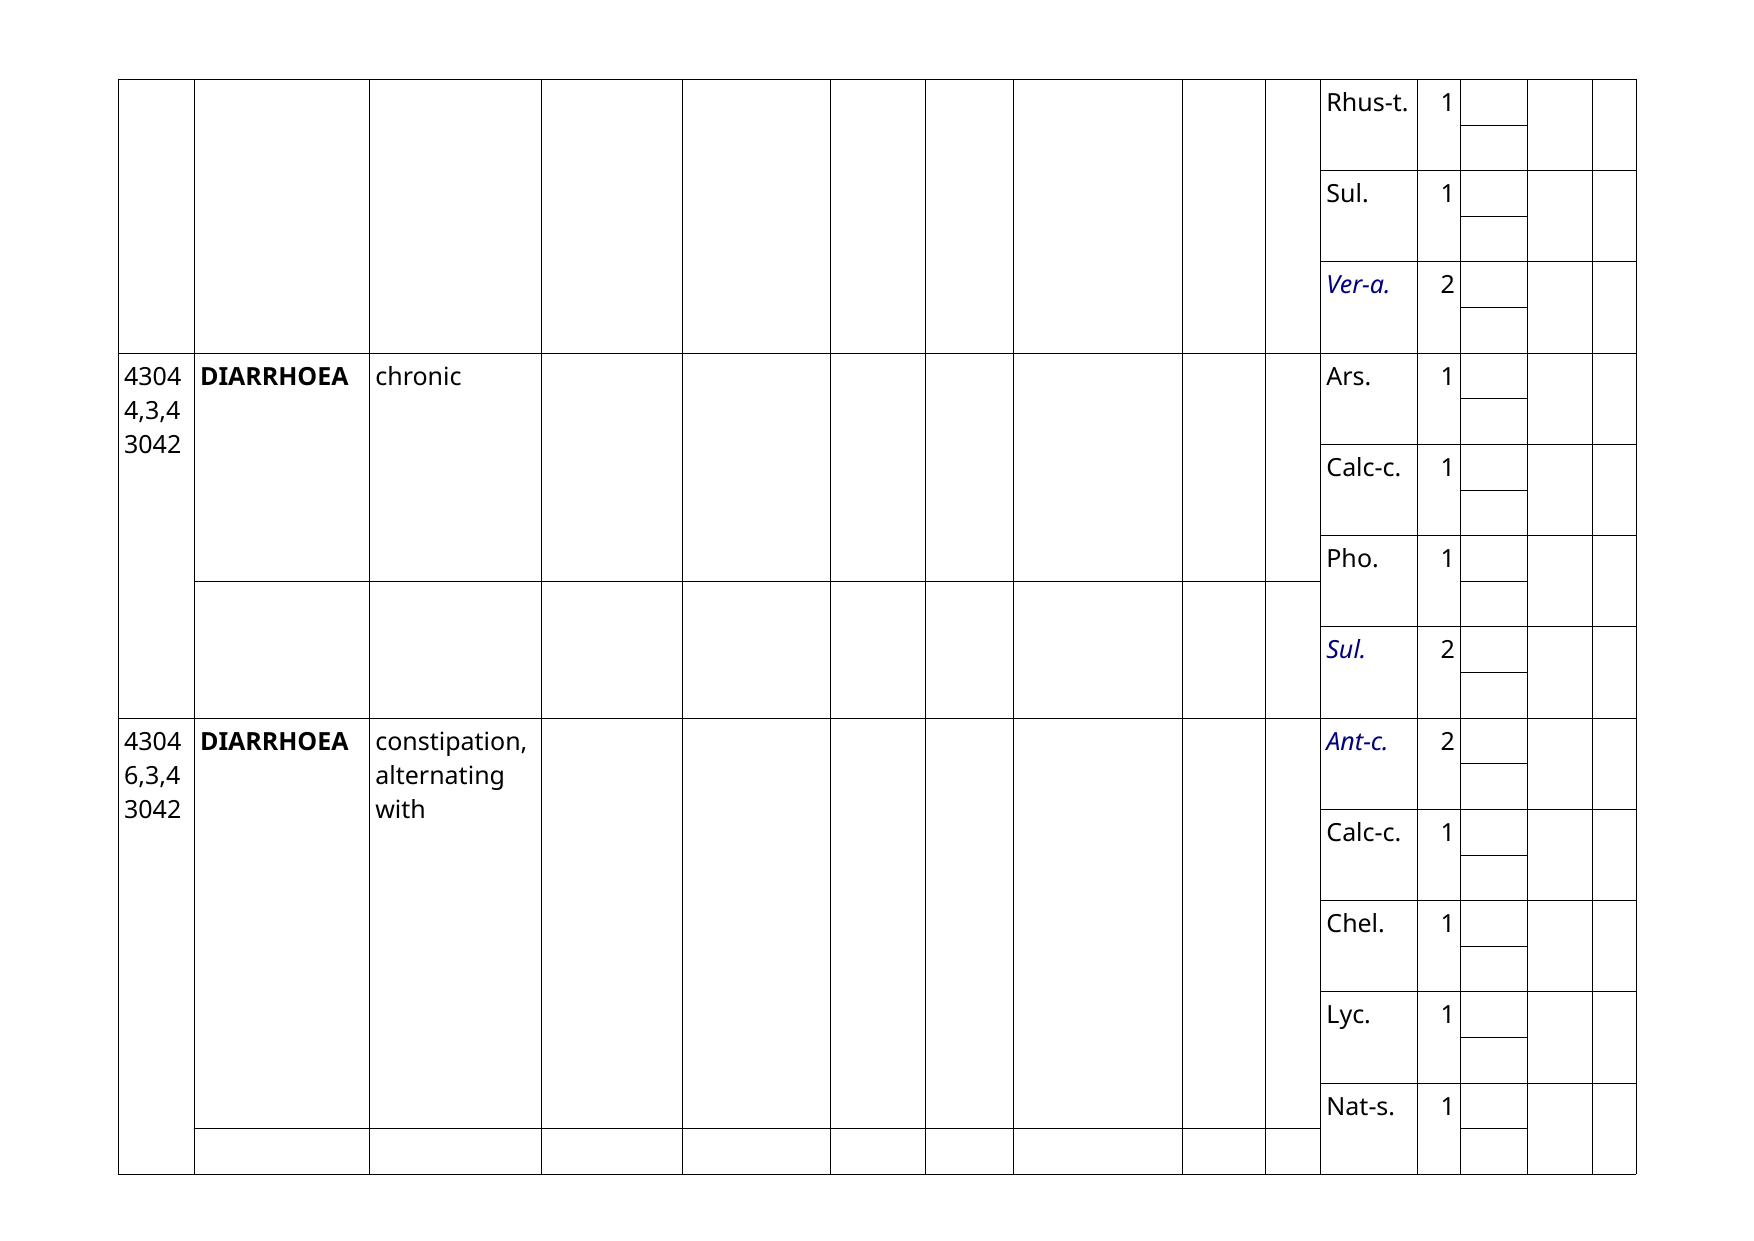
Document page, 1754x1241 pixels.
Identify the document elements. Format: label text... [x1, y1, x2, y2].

table_cell [1461, 354, 1527, 398]
table_cell [1266, 719, 1320, 1128]
table_cell 1 [1418, 80, 1460, 170]
table_cell [926, 719, 1013, 1128]
table_cell 1 [1418, 354, 1460, 444]
table_cell diarrhoea [195, 354, 369, 581]
table_cell [926, 80, 1013, 353]
table_cell [1461, 856, 1527, 900]
table_cell diarrhoea [195, 719, 369, 1128]
table_cell [1461, 399, 1527, 444]
table_cell [1528, 445, 1592, 535]
table_cell [831, 719, 925, 1128]
table_cell [1593, 262, 1636, 353]
table_cell 2 [1418, 262, 1460, 353]
table_cell Calc-c. [1321, 810, 1417, 900]
table_cell [1461, 80, 1527, 124]
table_cell [1461, 719, 1527, 763]
table_cell [1266, 354, 1320, 581]
table_cell [1461, 308, 1527, 353]
table_cell [370, 1129, 541, 1174]
table_cell [542, 582, 682, 718]
table_cell [1593, 810, 1636, 900]
table_cell 2 [1418, 719, 1460, 809]
table_cell [1461, 673, 1527, 718]
table_cell constipation, alternating with [370, 719, 541, 1128]
table_cell [1461, 536, 1527, 581]
table_cell [1593, 445, 1636, 535]
table_cell [926, 582, 1013, 718]
table_cell Sul. [1321, 171, 1417, 261]
table_cell Nat-s. [1321, 1084, 1417, 1174]
table_cell [1528, 80, 1592, 170]
table_cell [1461, 764, 1527, 809]
table_cell [195, 1129, 369, 1174]
table_cell [1461, 582, 1527, 626]
table_cell [831, 1129, 925, 1174]
table_cell [1461, 627, 1527, 672]
table_cell [542, 80, 682, 353]
table_cell [1014, 1129, 1182, 1174]
table_cell [1528, 1084, 1592, 1174]
table_cell 1 [1418, 992, 1460, 1083]
table_cell 1 [1418, 901, 1460, 991]
table_cell [683, 354, 830, 581]
table_cell [370, 80, 541, 353]
table_cell [683, 1129, 830, 1174]
table_cell 43044,3,43042 [119, 354, 194, 718]
table_cell [1461, 171, 1527, 216]
table_cell [1593, 901, 1636, 991]
table_cell 43046,3,43042 [119, 719, 194, 1174]
table_cell 1 [1418, 445, 1460, 535]
table_cell 1 [1418, 1084, 1460, 1174]
table_cell Rhus-t. [1321, 80, 1417, 170]
table_cell 2 [1418, 627, 1460, 718]
table_cell [1528, 719, 1592, 809]
table_cell [683, 582, 830, 718]
table_cell [1014, 80, 1182, 353]
table_cell [1183, 1129, 1265, 1174]
table_cell [1528, 992, 1592, 1083]
table_cell [195, 80, 369, 353]
table_cell [831, 582, 925, 718]
table_cell [1593, 719, 1636, 809]
table_cell Lyc. [1321, 992, 1417, 1083]
table_cell [1593, 171, 1636, 261]
table_cell [1528, 262, 1592, 353]
table_cell [1014, 582, 1182, 718]
table_cell [1528, 901, 1592, 991]
table_cell Calc-c. [1321, 445, 1417, 535]
table_cell [1266, 582, 1320, 718]
table_cell 1 [1418, 536, 1460, 626]
table_cell [1266, 80, 1320, 353]
table_cell [1014, 719, 1182, 1128]
table_cell [831, 80, 925, 353]
table_cell [1528, 171, 1592, 261]
table_cell [1593, 1084, 1636, 1174]
table_cell [195, 582, 369, 718]
table_cell [1183, 719, 1265, 1128]
table_cell [926, 354, 1013, 581]
table_cell Chel. [1321, 901, 1417, 991]
table_cell [1528, 536, 1592, 626]
table_cell [1183, 354, 1265, 581]
table_cell [1183, 80, 1265, 353]
table_cell 1 [1418, 810, 1460, 900]
table_cell [542, 354, 682, 581]
table_cell [1461, 810, 1527, 854]
table_cell [1461, 1038, 1527, 1083]
table_cell Ver-a. [1321, 262, 1417, 353]
table_cell [1183, 582, 1265, 718]
table_cell [1593, 536, 1636, 626]
table_cell [1593, 992, 1636, 1083]
table_cell [542, 719, 682, 1128]
table_cell [1593, 627, 1636, 718]
table_cell [1461, 1084, 1527, 1128]
table_cell [1593, 80, 1636, 170]
table_cell [1461, 491, 1527, 535]
table_cell Ant-c. [1321, 719, 1417, 809]
table_cell [831, 354, 925, 581]
table_cell 1 [1418, 171, 1460, 261]
table_cell [683, 80, 830, 353]
table_cell [1461, 217, 1527, 261]
table_cell [1461, 126, 1527, 170]
table_cell [119, 80, 194, 353]
table_cell [1461, 262, 1527, 307]
table_cell [683, 719, 830, 1128]
table_cell Ars. [1321, 354, 1417, 444]
table_cell Pho. [1321, 536, 1417, 626]
table_cell Sul. [1321, 627, 1417, 718]
table_cell [926, 1129, 1013, 1174]
table_cell [1266, 1129, 1320, 1174]
table_cell [1461, 947, 1527, 991]
table_cell [1528, 810, 1592, 900]
table_cell chronic [370, 354, 541, 581]
table_cell [1461, 901, 1527, 946]
table_cell [1461, 992, 1527, 1037]
table_cell [1014, 354, 1182, 581]
table_cell [1461, 445, 1527, 489]
table_cell [542, 1129, 682, 1174]
table_cell [1461, 1129, 1527, 1174]
table_cell [370, 582, 541, 718]
table_cell [1593, 354, 1636, 444]
table_cell [1528, 354, 1592, 444]
table_cell [1528, 627, 1592, 718]
